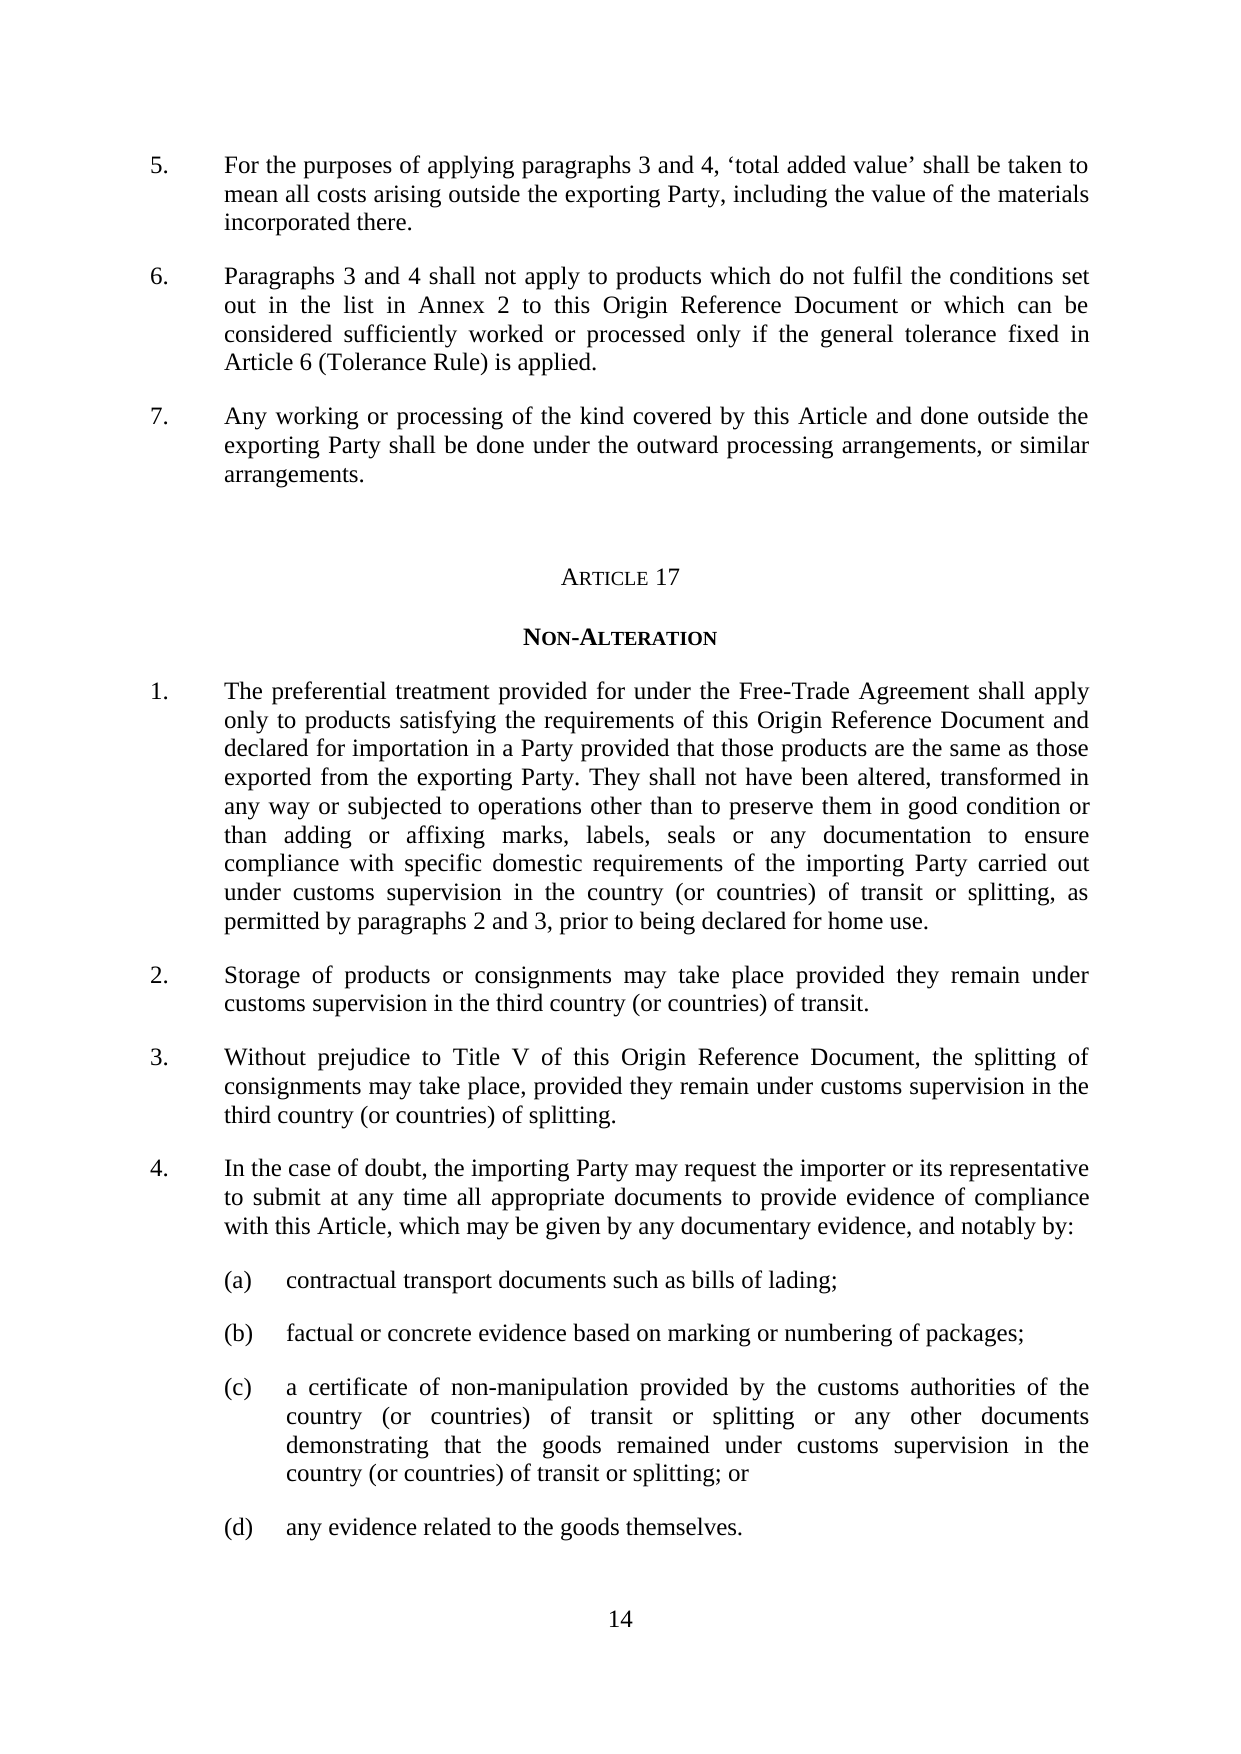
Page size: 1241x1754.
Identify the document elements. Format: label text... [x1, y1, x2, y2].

text (c) a certificate of non-manipulation provided by the customs authorities of the country (or countries) of transit or splitting or any other documents demonstrating that the goods remained under customs supervision in the country (or countries) of transit or splitting; or [224, 1372, 1090, 1487]
text 3. Without prejudice to Title V of this Origin Reference Document, the splitting of consignments may take place, provided they remain under customs supervision in the third country (or countries) of splitting. [150, 1042, 1090, 1128]
title Non-Alteration [150, 622, 1090, 651]
text (d) any evidence related to the goods themselves. [224, 1512, 1090, 1541]
text 6. Paragraphs 3 and 4 shall not apply to products which do not fulfil the conditions set out in the list in Annex 2 to this Origin Reference Document or which can be considered sufficiently worked or processed only if the general tolerance fixed in Article 6 (Tolerance Rule) is applied. [150, 261, 1090, 376]
text 1. The preferential treatment provided for under the Free-Trade Agreement shall apply only to products satisfying the requirements of this Origin Reference Document and declared for importation in a Party provided that those products are the same as those exported from the exporting Party. They shall not have been altered, transformed in any way or subjected to operations other than to preserve them in good condition or than adding or affixing marks, labels, seals or any documentation to ensure compliance with specific domestic requirements of the importing Party carried out under customs supervision in the country (or countries) of transit or splitting, as permitted by paragraphs 2 and 3, prior to being declared for home use. [150, 676, 1090, 935]
text (b) factual or concrete evidence based on marking or numbering of packages; [224, 1318, 1090, 1347]
text 4. In the case of doubt, the importing Party may request the importer or its representative to submit at any time all appropriate documents to provide evidence of compliance with this Article, which may be given by any documentary evidence, and notably by: [150, 1153, 1090, 1240]
text 5. For the purposes of applying paragraphs 3 and 4, ‘total added value’ shall be taken to mean all costs arising outside the exporting Party, including the value of the materials incorporated there. [150, 150, 1090, 236]
subtitle Article 17 [150, 562, 1090, 591]
text 2. Storage of products or consignments may take place provided they remain under customs supervision in the third country (or countries) of transit. [150, 960, 1090, 1017]
text (a) contractual transport documents such as bills of lading; [224, 1265, 1090, 1293]
text 7. Any working or processing of the kind covered by this Article and done outside the exporting Party shall be done under the outward processing arrangements, or similar arrangements. [150, 401, 1090, 487]
